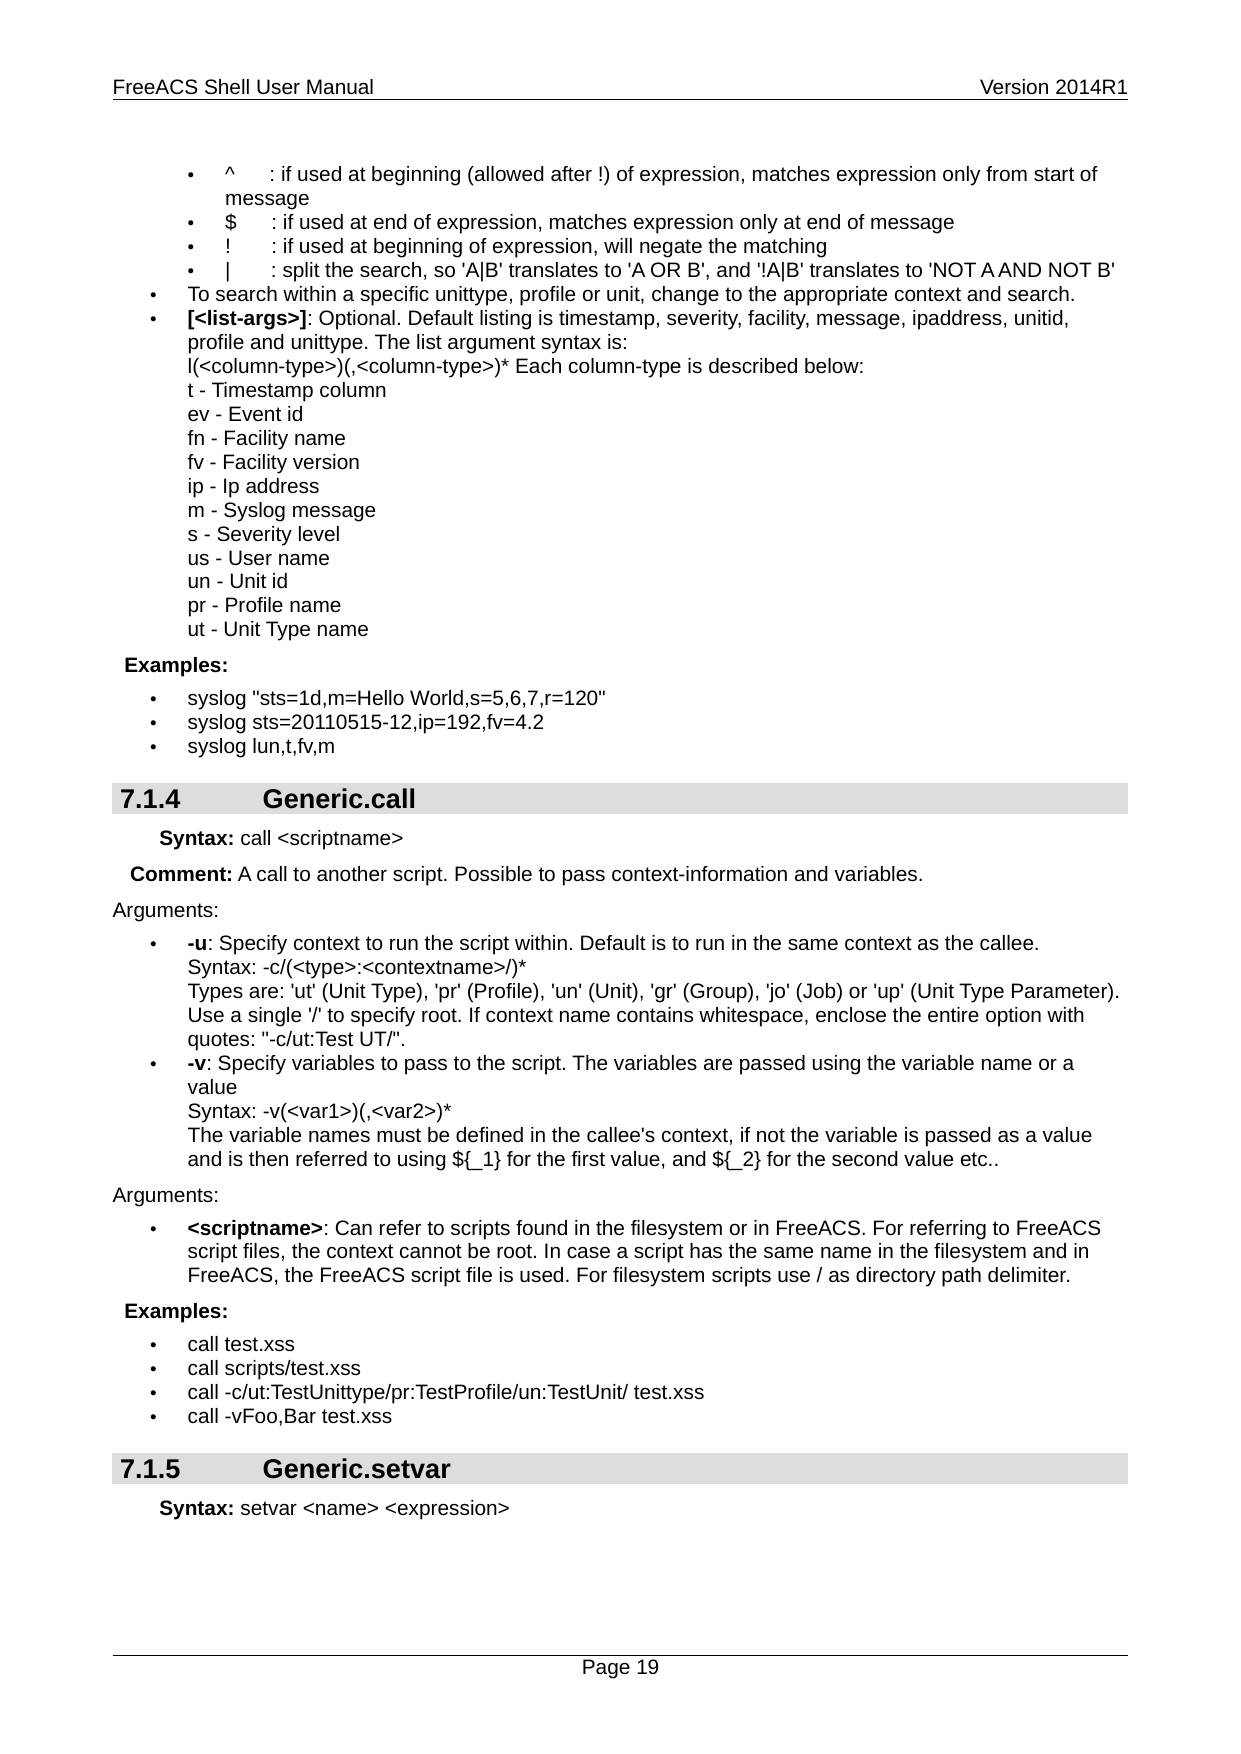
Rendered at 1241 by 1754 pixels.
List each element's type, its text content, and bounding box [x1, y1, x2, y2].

subtitle Generic.call [112, 783, 1128, 814]
list -u: Specify context to run the script within. Default is to run in the same context as the callee. Syntax: -c/(<type>:<contextname>/)* Types are: 'ut' (Unit Type), 'pr' (Profile), 'un' (Unit), 'gr' (Group), 'jo' (Job) or 'up' (Unit Type Parameter). Use a single '/' to specify root. If context name contains whitespace, enclose the entire option with quotes: "-c/ut:Test UT/". [150, 931, 1128, 1051]
text Syntax: call <scriptname> [112, 826, 1128, 850]
list -v: Specify variables to pass to the script. The variables are passed using the variable name or a value Syntax: -v(<var1>)(,<var2>)* The variable names must be defined in the callee's context, if not the variable is passed as a value and is then referred to using ${_1} for the first value, and ${_2} for the second value etc.. [150, 1051, 1128, 1171]
text Arguments: [112, 1182, 1128, 1206]
list call -c/ut:TestUnittype/pr:TestProfile/un:TestUnit/ test.xss [150, 1380, 1128, 1404]
list syslog "sts=1d,m=Hello World,s=5,6,7,r=120" [150, 686, 1128, 710]
list call -vFoo,Bar test.xss [150, 1404, 1128, 1428]
list ! : if used at beginning of expression, will negate the matching [187, 234, 1128, 258]
list [<list-args>]: Optional. Default listing is timestamp, severity, facility, message, ipaddress, unitid, profile and unittype. The list argument syntax is: l(<column-type>)(,<column-type>)* Each column-type is described below: t - Timestamp column ev - Event id fn - Facility name fv - Facility version ip - Ip address m - Syslog message s - Severity level us - User name un - Unit id pr - Profile name ut - Unit Type name [150, 306, 1128, 641]
text Examples: [112, 653, 1128, 677]
list syslog sts=20110515-12,ip=192,fv=4.2 [150, 710, 1128, 734]
list To search within a specific unittype, profile or unit, change to the appropriate context and search. [150, 282, 1128, 306]
list syslog lun,t,fv,m [150, 734, 1128, 758]
subtitle Generic.setvar [112, 1453, 1128, 1484]
list | : split the search, so 'A|B' translates to 'A OR B', and '!A|B' translates to 'NOT A AND NOT B' [187, 258, 1128, 282]
text Examples: [112, 1299, 1128, 1323]
text Arguments: [112, 898, 1128, 922]
text Syntax: setvar <name> <expression> [112, 1496, 1128, 1520]
list ^ : if used at beginning (allowed after !) of expression, matches expression only from start of message [187, 162, 1128, 210]
list call scripts/test.xss [150, 1356, 1128, 1380]
list $ : if used at end of expression, matches expression only at end of message [187, 210, 1128, 234]
list call test.xss [150, 1332, 1128, 1356]
list <scriptname>: Can refer to scripts found in the filesystem or in FreeACS. For referring to FreeACS script files, the context cannot be root. In case a script has the same name in the filesystem and in FreeACS, the FreeACS script file is used. For filesystem scripts use / as directory path delimiter. [150, 1215, 1128, 1287]
text Comment: A call to another script. Possible to pass context-information and variables. [112, 862, 1128, 886]
